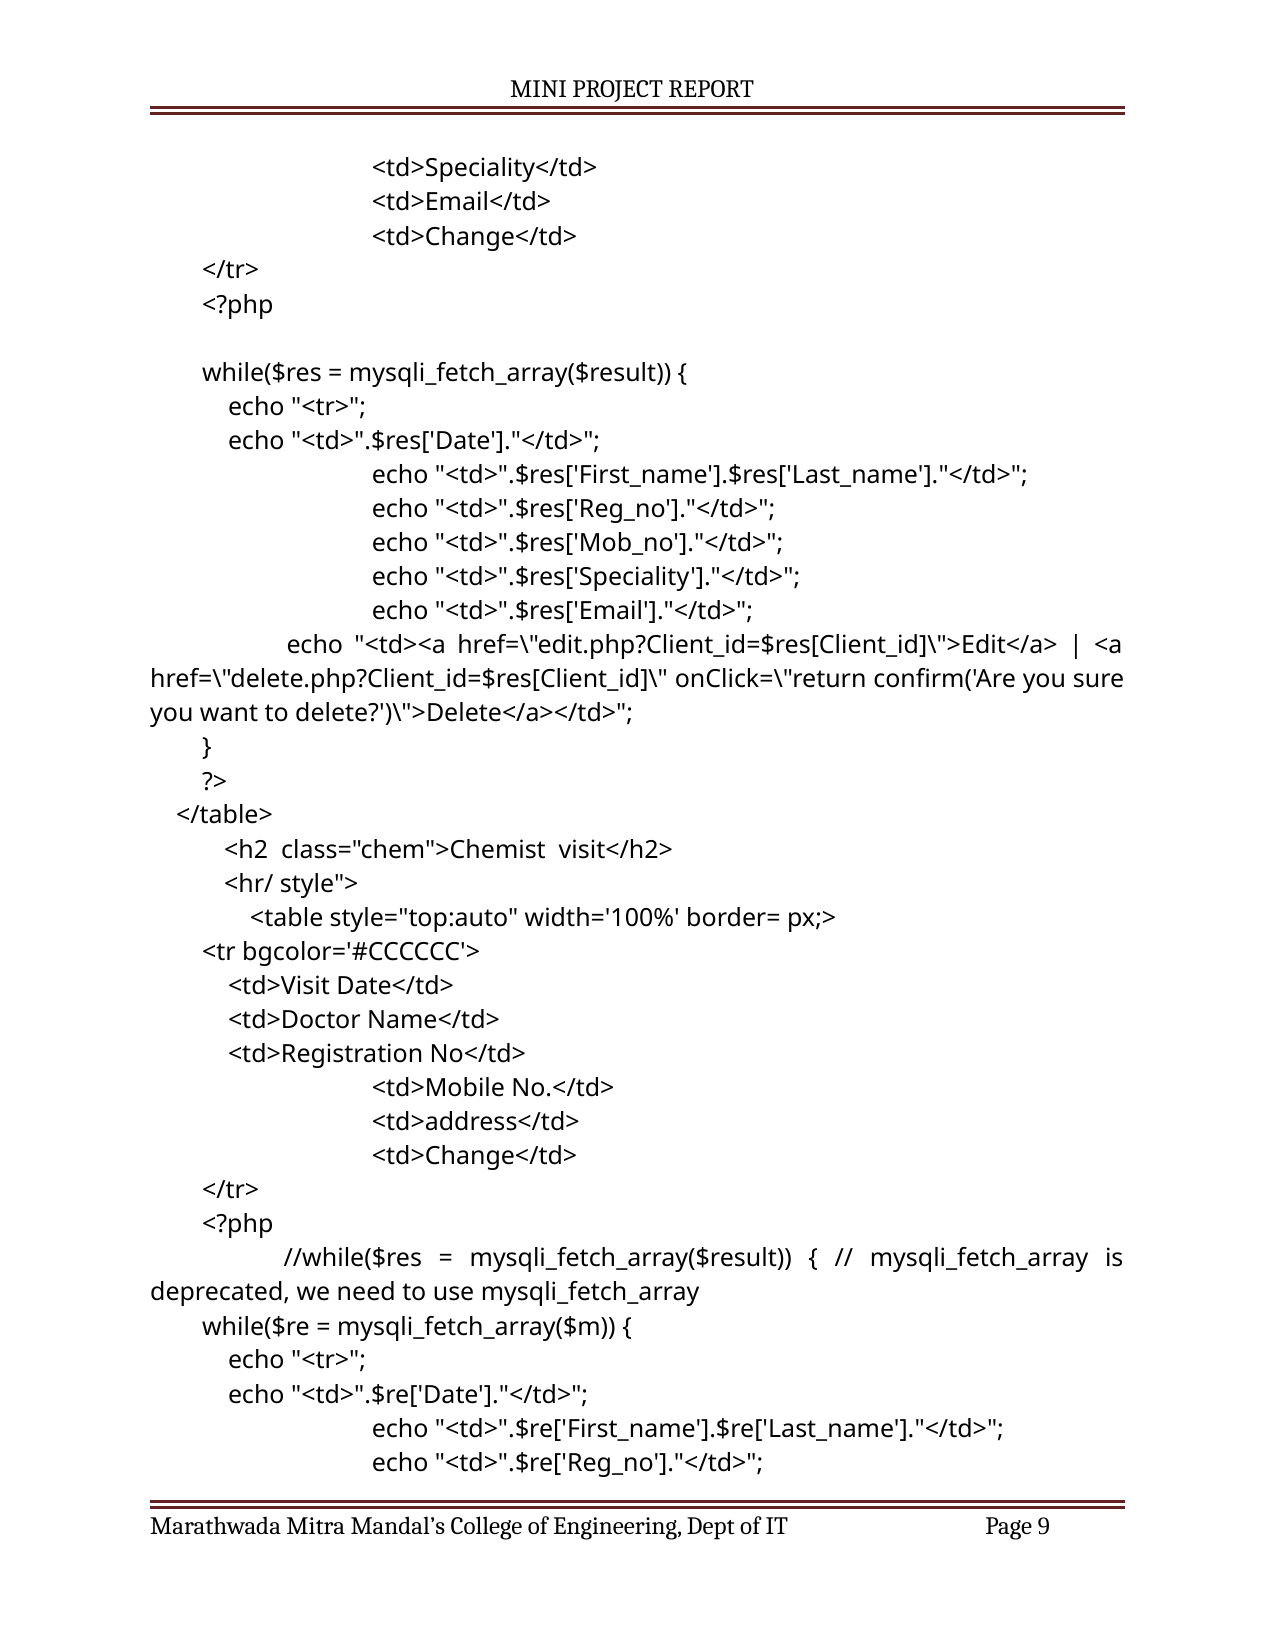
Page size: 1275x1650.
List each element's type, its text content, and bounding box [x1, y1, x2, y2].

text </tr> [150, 1172, 1125, 1206]
text echo "<td>".$re['Reg_no']."</td>"; [150, 1444, 1125, 1478]
text echo "<tr>"; [150, 388, 1125, 422]
text ?> [150, 763, 1125, 797]
text while($re = mysqli_fetch_array($m)) { [150, 1308, 1125, 1342]
text <td>Doctor Name</td> [150, 1002, 1125, 1036]
text echo "<td>".$res['Reg_no']."</td>"; [150, 491, 1125, 525]
text <td>Email</td> [150, 184, 1125, 218]
text <td>Change</td> [150, 218, 1125, 252]
text <td>Speciality</td> [150, 150, 1125, 184]
text echo "<td>".$res['Date']."</td>"; [150, 422, 1125, 457]
text <td>Change</td> [150, 1138, 1125, 1172]
text echo "<td><a href=\"edit.php?Client_id=$res[Client_id]\">Edit</a> | <a href=\"delete.php?Client_id=$res[Client_id]\" onClick=\"return confirm('Are you sure you want to delete?')\">Delete</a></td>"; [150, 627, 1125, 729]
text echo "<td>".$res['Mob_no']."</td>"; [150, 525, 1125, 559]
text //while($res = mysqli_fetch_array($result)) { // mysqli_fetch_array is deprecated, we need to use mysqli_fetch_array [150, 1240, 1125, 1308]
text <hr/ style"> [150, 865, 1125, 899]
text echo "<td>".$res['Speciality']."</td>"; [150, 559, 1125, 593]
text echo "<tr>"; [150, 1342, 1125, 1376]
text } [150, 729, 1125, 763]
text echo "<td>".$res['First_name'].$res['Last_name']."</td>"; [150, 457, 1125, 491]
text <h2 class="chem">Chemist visit</h2> [150, 831, 1125, 865]
text <td>Registration No</td> [150, 1036, 1125, 1070]
text echo "<td>".$res['Email']."</td>"; [150, 593, 1125, 627]
text echo "<td>".$re['Date']."</td>"; [150, 1376, 1125, 1410]
text <td>Visit Date</td> [150, 967, 1125, 1002]
text <td>Mobile No.</td> [150, 1070, 1125, 1104]
text </table> [150, 797, 1125, 831]
text </tr> [150, 252, 1125, 286]
text <?php [150, 1206, 1125, 1240]
text <?php [150, 286, 1125, 320]
text <table style="top:auto" width='100%' border= px;> [150, 899, 1125, 933]
text while($res = mysqli_fetch_array($result)) { [150, 354, 1125, 388]
text echo "<td>".$re['First_name'].$re['Last_name']."</td>"; [150, 1410, 1125, 1444]
text <td>address</td> [150, 1104, 1125, 1138]
text <tr bgcolor='#CCCCCC'> [150, 933, 1125, 967]
